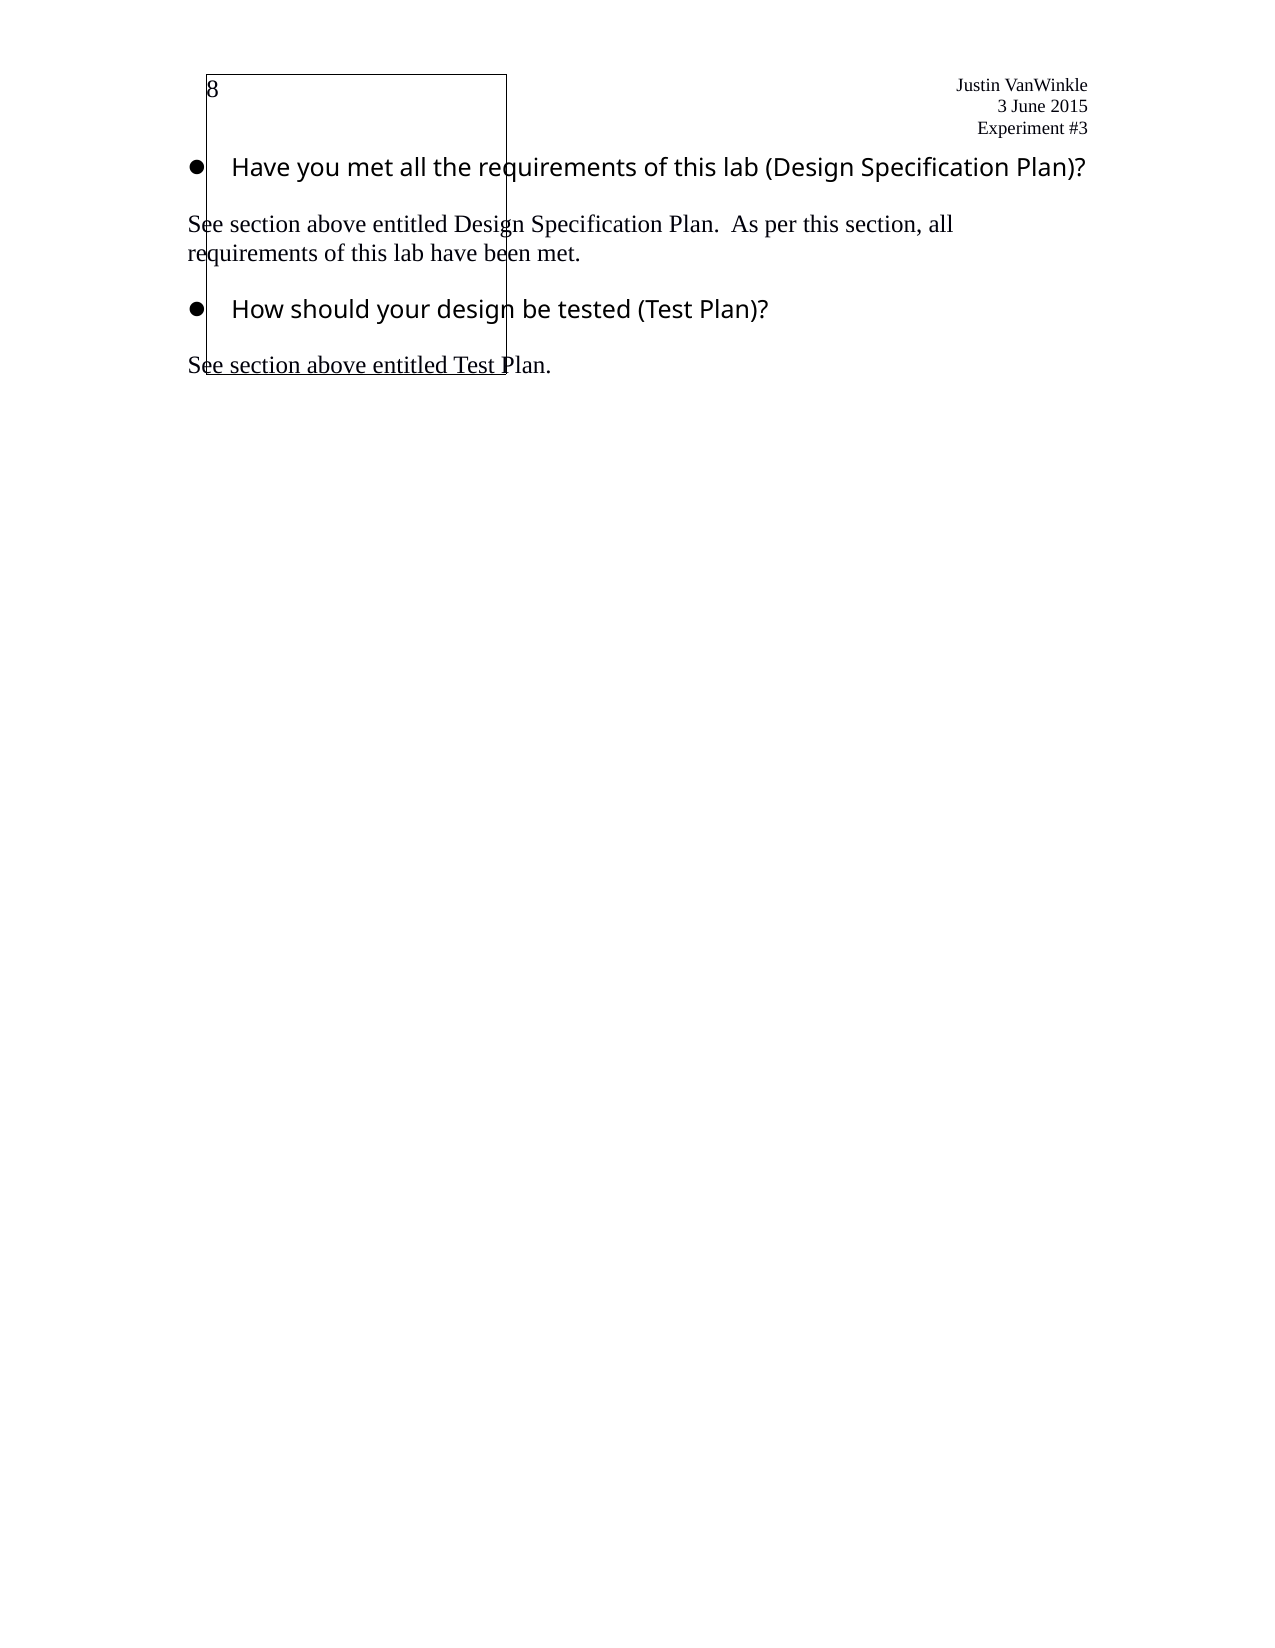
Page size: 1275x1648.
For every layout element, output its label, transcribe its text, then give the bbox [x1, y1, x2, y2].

list Have you met all the requirements of this lab (Design Specification Plan)? [187, 150, 1088, 184]
list How should your design be tested (Test Plan)? [187, 292, 1088, 326]
text See section above entitled Test Plan. [187, 351, 1088, 379]
text See section above entitled Design Specification Plan. As per this section, all requirements of this lab have been met. [187, 209, 1088, 267]
